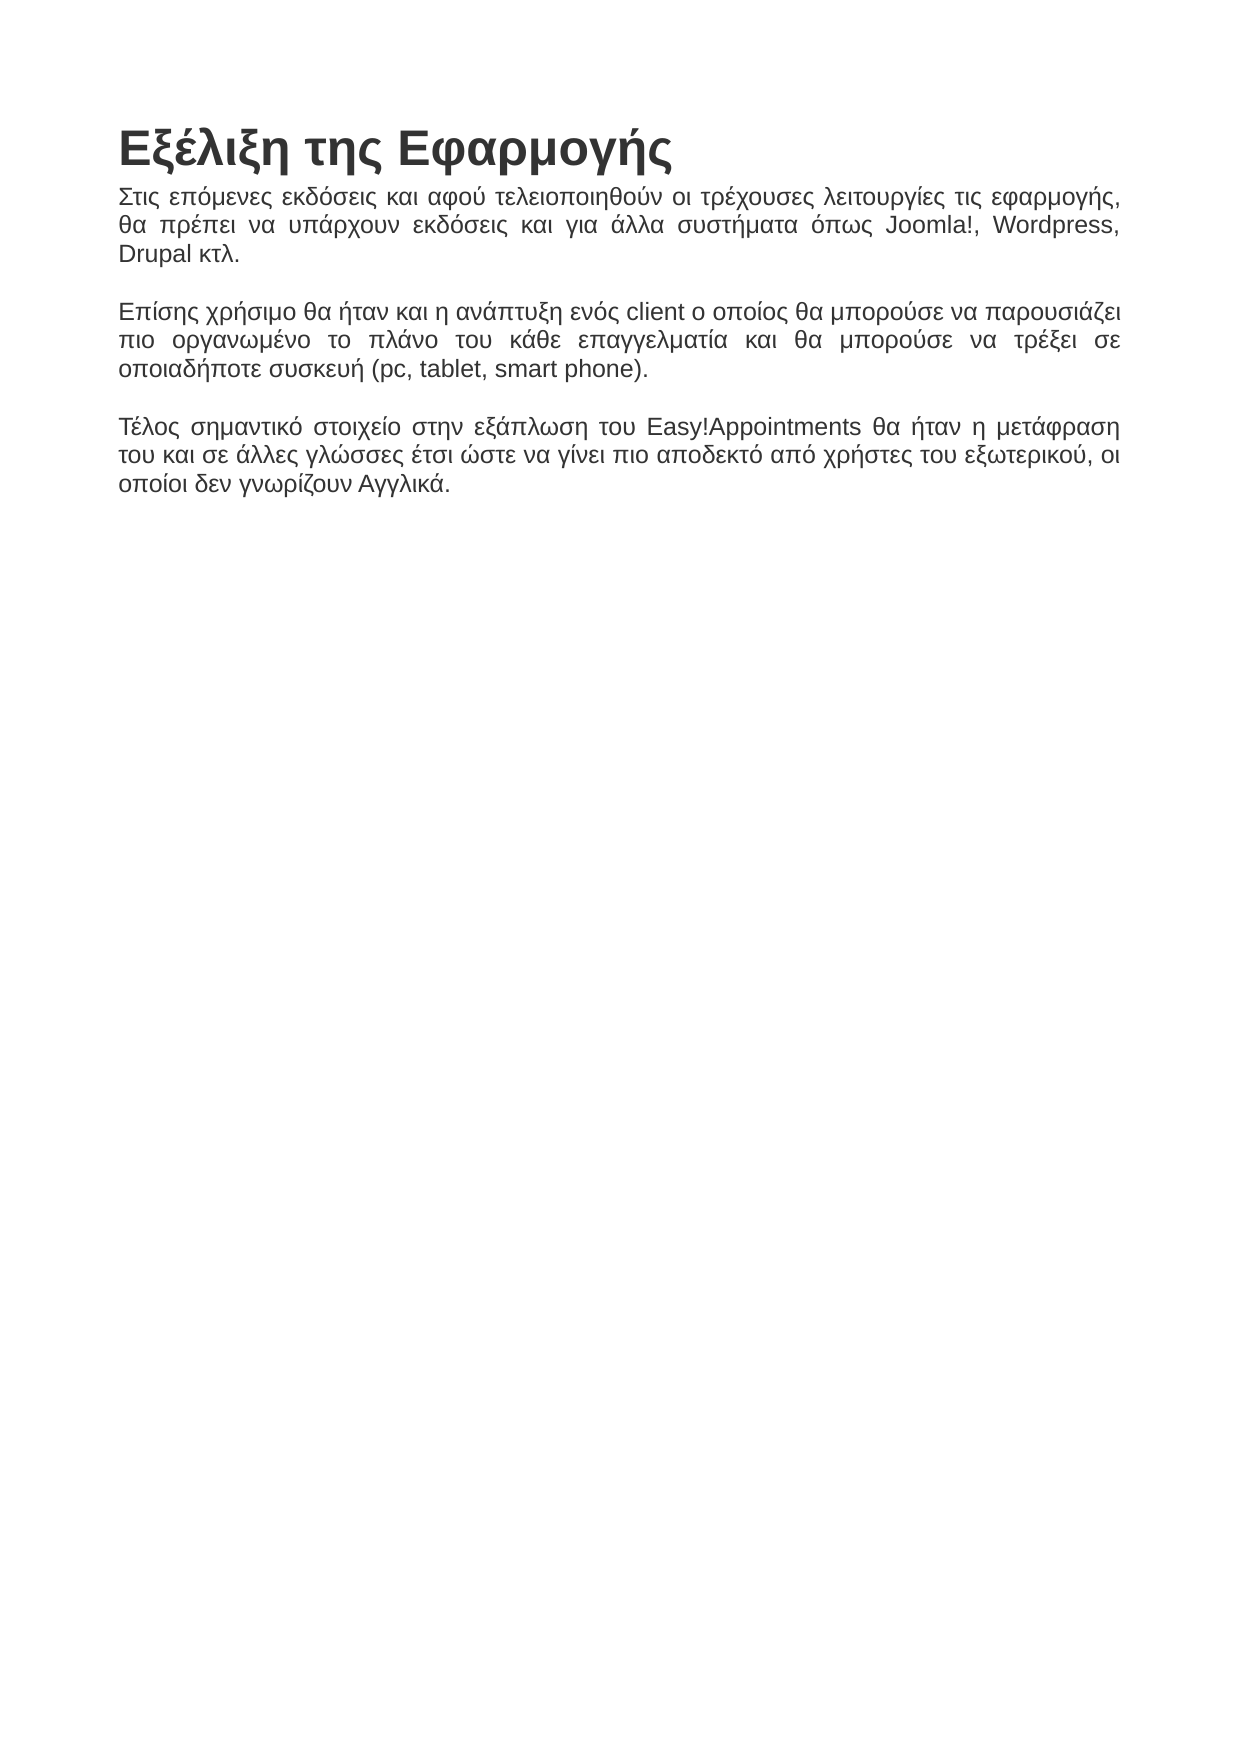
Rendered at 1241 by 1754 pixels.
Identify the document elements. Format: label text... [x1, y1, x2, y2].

text Εξέλιξη της Εφαρμογής [118, 118, 1122, 176]
text Τέλος σημαντικό στοιχείο στην εξάπλωση του Easy!Appointments θα ήταν η μετάφραση του και σε άλλες γλώσσες έτσι ώστε να γίνει πιο αποδεκτό από χρήστες του εξωτερικού, οι οποίοι δεν γνωρίζουν Αγγλικά. [118, 412, 1122, 498]
text Στις επόμενες εκδόσεις και αφού τελειοποιηθούν οι τρέχουσες λειτουργίες τις εφαρμογής, θα πρέπει να υπάρχουν εκδόσεις και για άλλα συστήματα όπως Joomla!, Wordpress, Drupal κτλ. [118, 182, 1122, 268]
text Επίσης χρήσιμο θα ήταν και η ανάπτυξη ενός client ο οποίος θα μπορούσε να παρουσιάζει πιο οργανωμένο το πλάνο του κάθε επαγγελματία και θα μπορούσε να τρέξει σε οποιαδήποτε συσκευή (pc, tablet, smart phone). [118, 297, 1122, 383]
